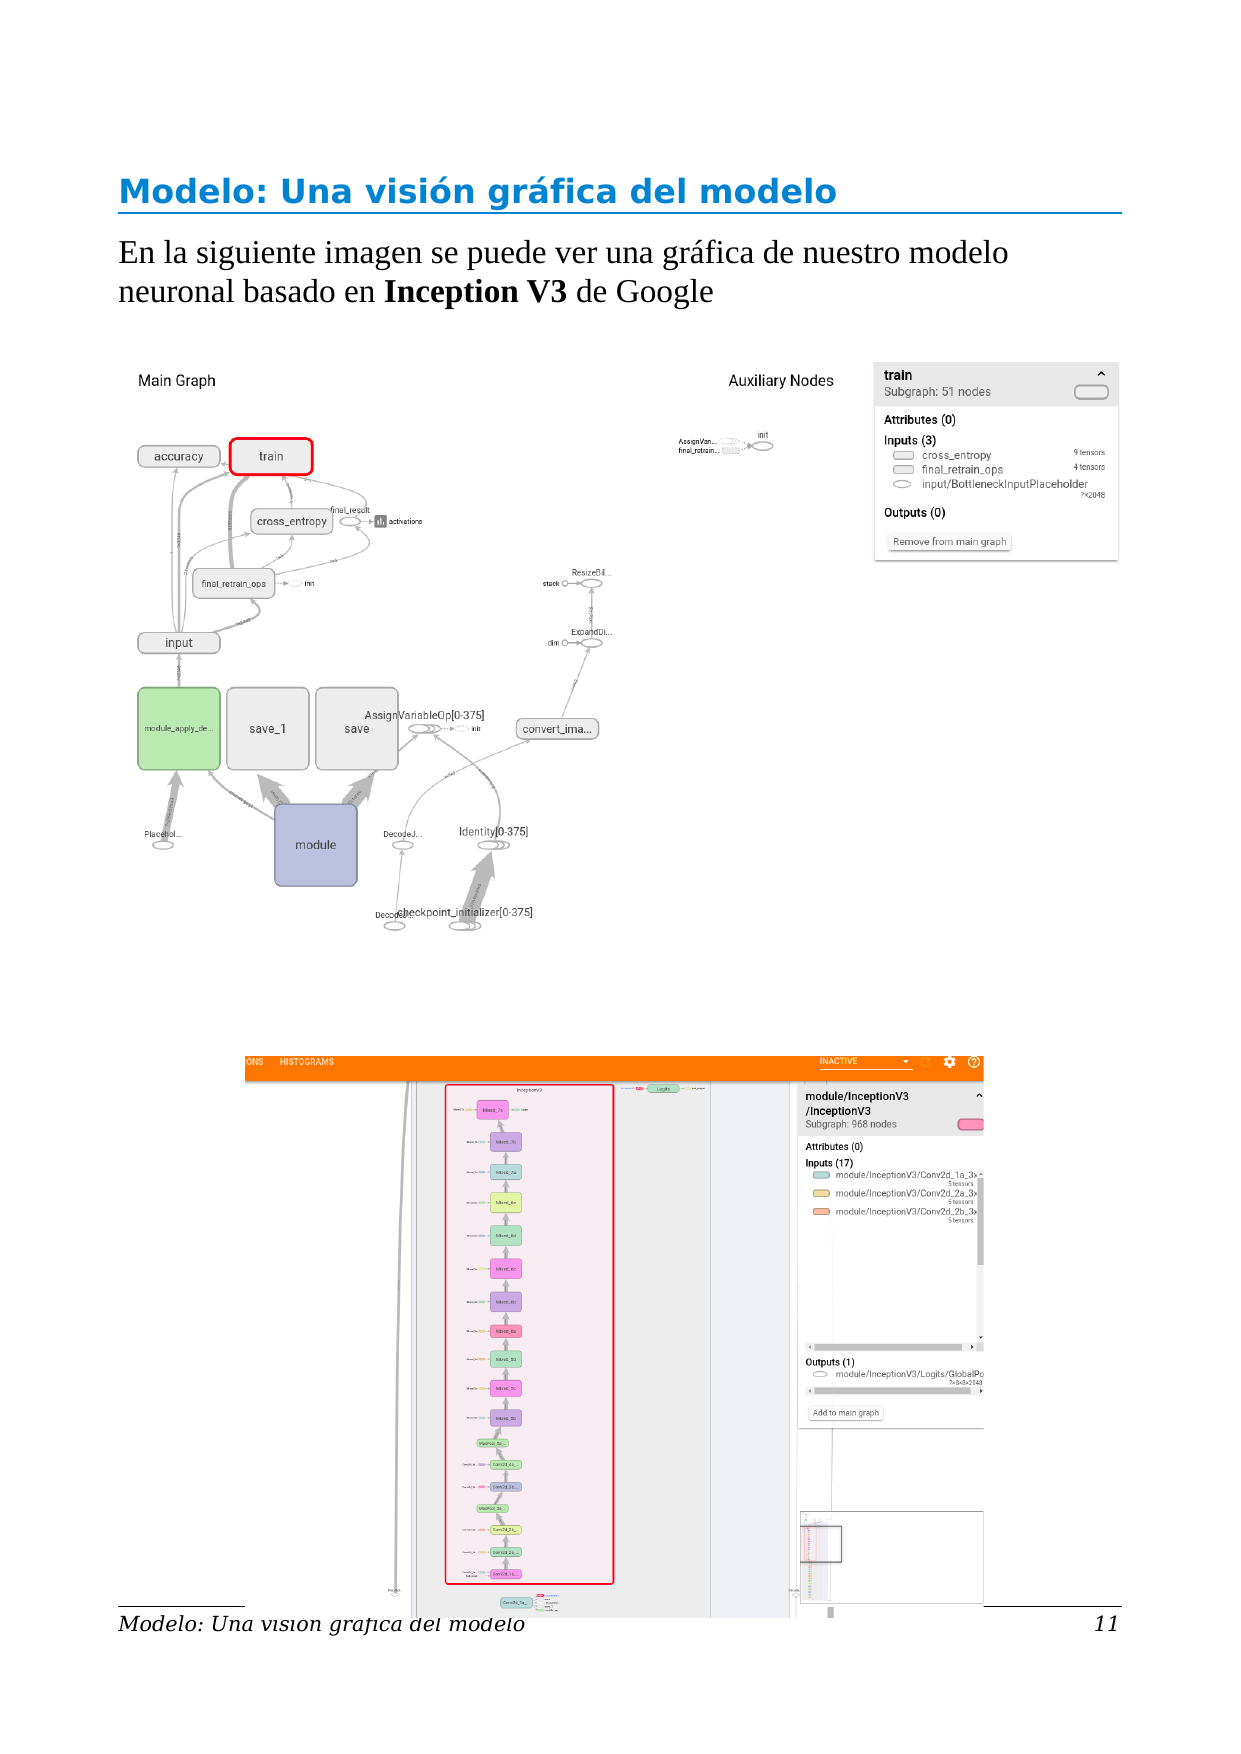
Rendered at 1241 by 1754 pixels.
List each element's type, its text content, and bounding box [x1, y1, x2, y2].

subtitle Modelo: Una visión gráfica del modelo [118, 173, 1122, 212]
picture [245, 1056, 984, 1618]
picture [120, 362, 1120, 979]
text En la siguiente imagen se puede ver una gráfica de nuestro modelo neuronal basado en Inception V3 de Google [118, 232, 1122, 309]
